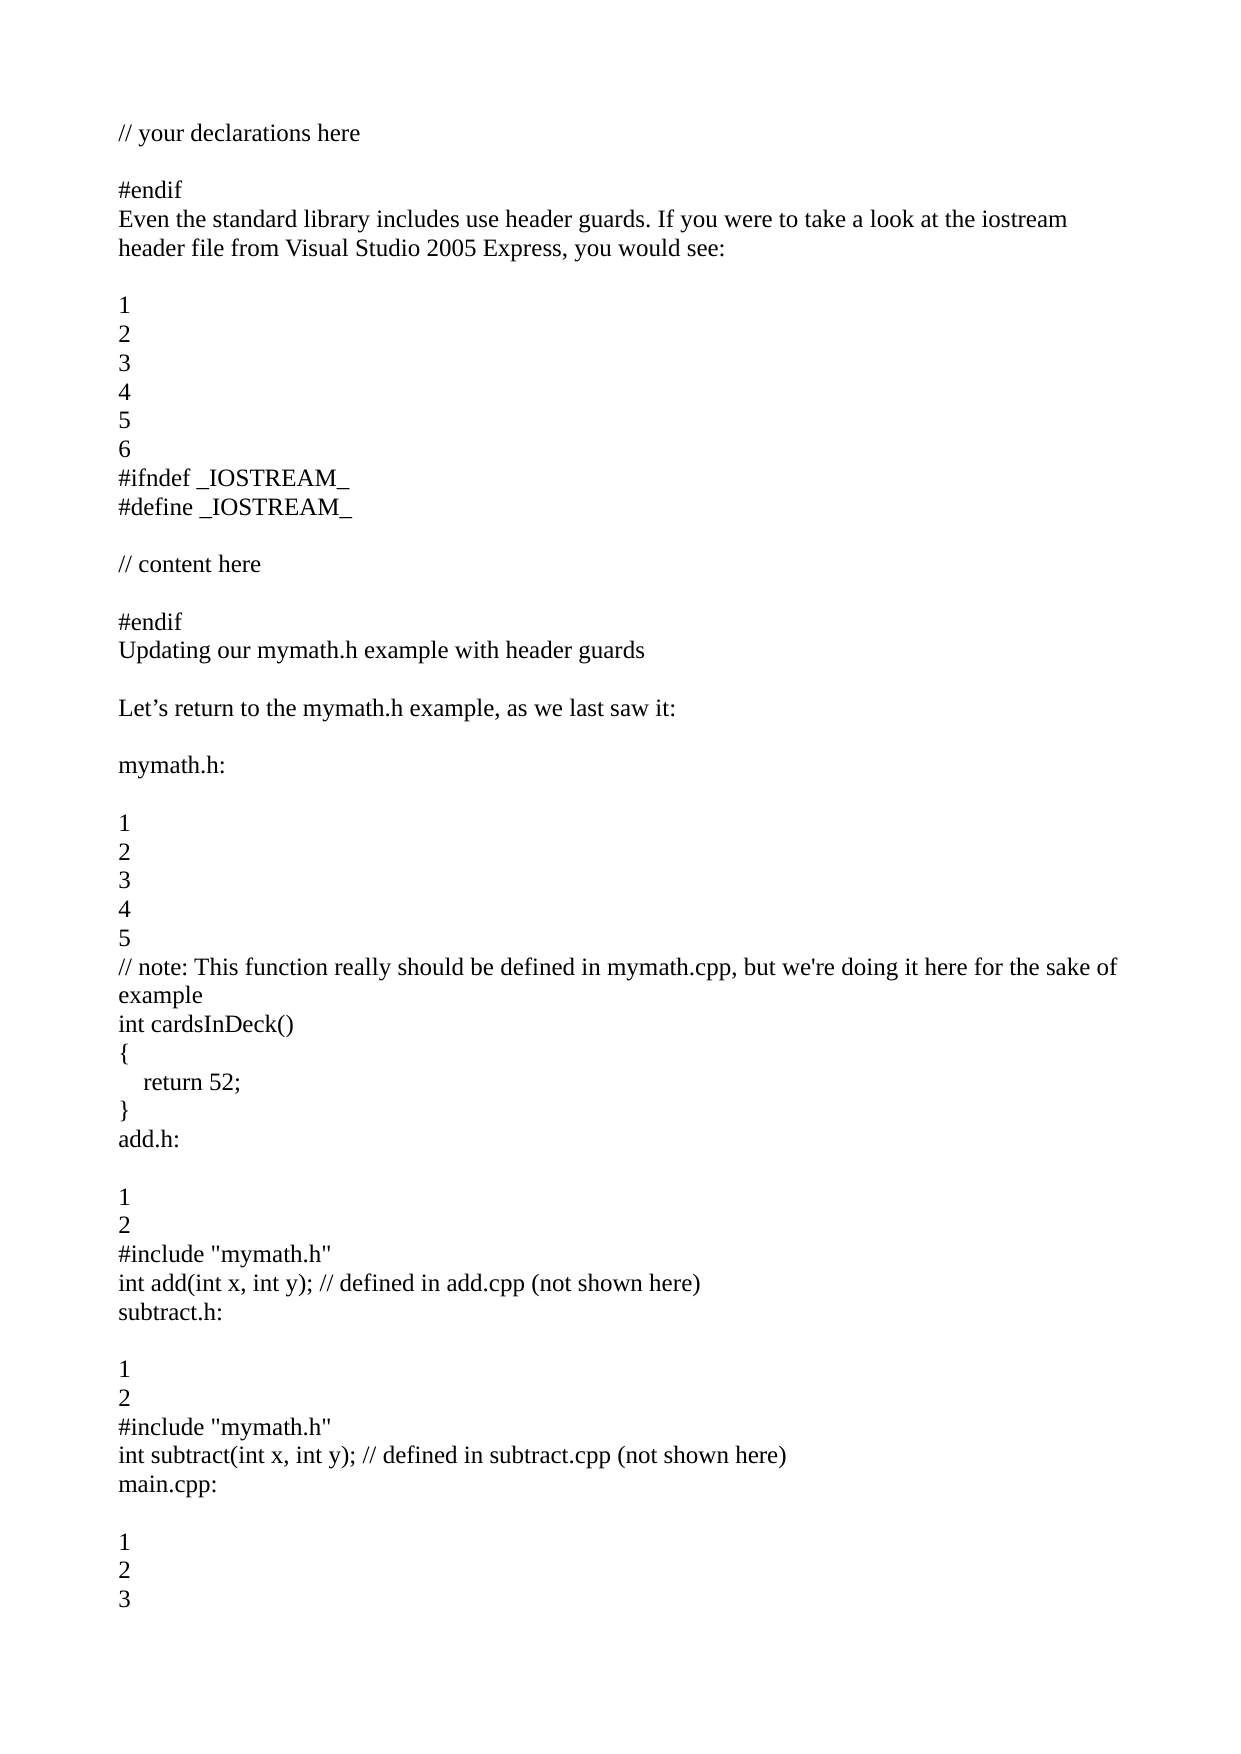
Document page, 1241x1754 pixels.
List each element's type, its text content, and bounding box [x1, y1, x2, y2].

text 1 [118, 808, 1122, 837]
text main.cpp: [118, 1469, 1122, 1498]
text #ifndef _IOSTREAM_ [118, 463, 1122, 492]
text 1 [118, 1182, 1122, 1211]
text 2 [118, 1383, 1122, 1412]
text int add(int x, int y); // defined in add.cpp (not shown here) [118, 1268, 1122, 1297]
text 1 [118, 1527, 1122, 1556]
text int subtract(int x, int y); // defined in subtract.cpp (not shown here) [118, 1441, 1122, 1469]
text 2 [118, 1211, 1122, 1239]
text 6 [118, 434, 1122, 463]
text #endif [118, 607, 1122, 636]
text return 52; [118, 1067, 1122, 1096]
text 1 [118, 1354, 1122, 1383]
text 3 [118, 1584, 1122, 1613]
text // note: This function really should be defined in mymath.cpp, but we're doing it here for the sake of example [118, 952, 1122, 1009]
text add.h: [118, 1124, 1122, 1153]
text 4 [118, 377, 1122, 406]
text mymath.h: [118, 751, 1122, 779]
text 2 [118, 319, 1122, 348]
text } [118, 1096, 1122, 1124]
text Let’s return to the mymath.h example, as we last saw it: [118, 693, 1122, 722]
text #include "mymath.h" [118, 1412, 1122, 1441]
text 3 [118, 866, 1122, 894]
text int cardsInDeck() [118, 1009, 1122, 1038]
text 3 [118, 348, 1122, 377]
text #endif [118, 176, 1122, 204]
text 5 [118, 406, 1122, 434]
text subtract.h: [118, 1297, 1122, 1326]
text 2 [118, 837, 1122, 866]
text { [118, 1038, 1122, 1067]
text 5 [118, 923, 1122, 952]
text #include "mymath.h" [118, 1239, 1122, 1268]
text #define _IOSTREAM_ [118, 492, 1122, 521]
text // your declarations here [118, 118, 1122, 147]
text // content here [118, 549, 1122, 578]
text Updating our mymath.h example with header guards [118, 636, 1122, 664]
text 1 [118, 291, 1122, 319]
text Even the standard library includes use header guards. If you were to take a look at the iostream header file from Visual Studio 2005 Express, you would see: [118, 204, 1122, 262]
text 4 [118, 894, 1122, 923]
text 2 [118, 1556, 1122, 1584]
